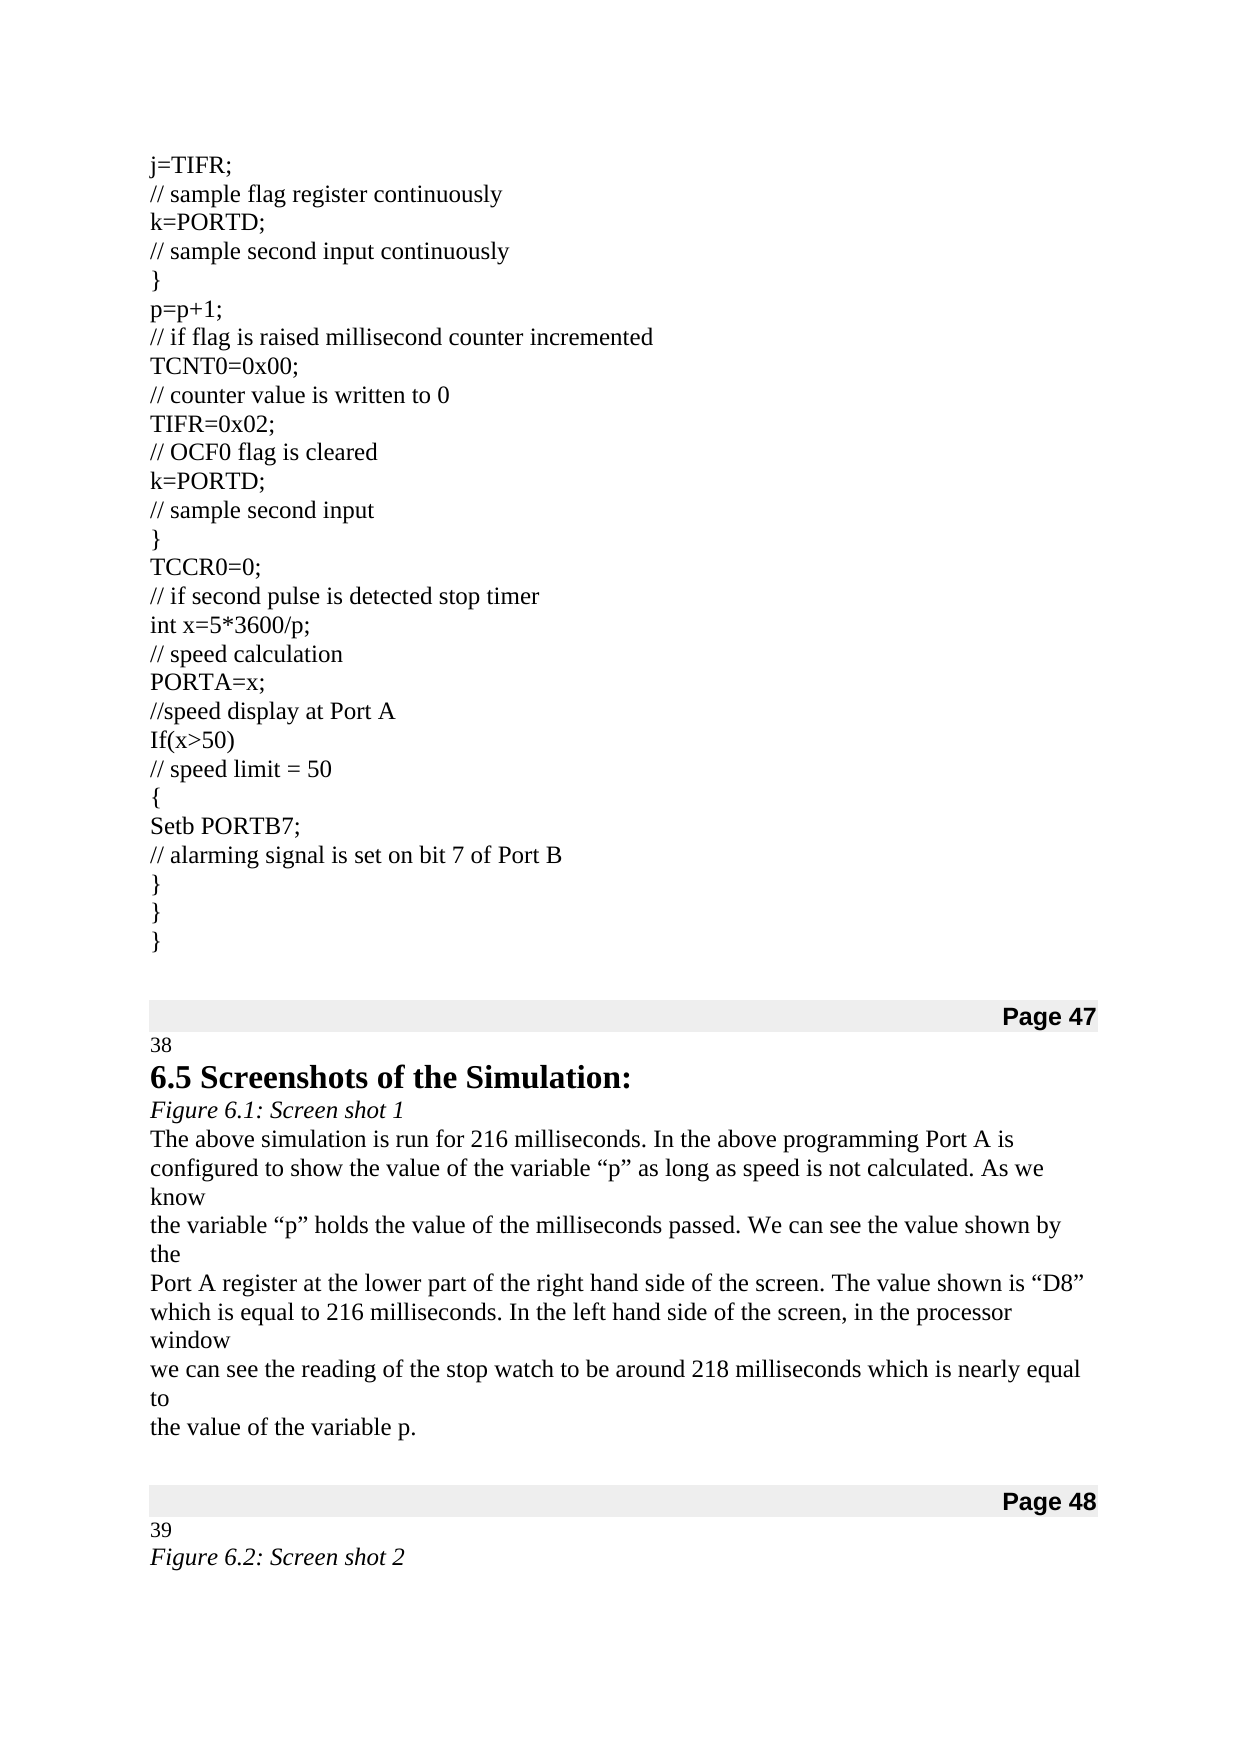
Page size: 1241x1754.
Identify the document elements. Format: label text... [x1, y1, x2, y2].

text // sample second input [150, 495, 1090, 524]
text p=p+1; [150, 294, 1090, 322]
text 6.5 Screenshots of the Simulation: [150, 1057, 1090, 1095]
text 38 [150, 1032, 1090, 1057]
text { [150, 782, 1090, 811]
text TCCR0=0; [150, 552, 1090, 581]
text // OCF0 flag is cleared [150, 437, 1090, 466]
text the value of the variable p. [150, 1412, 1090, 1440]
text } [150, 897, 1090, 926]
text // if second pulse is detected stop timer [150, 581, 1090, 610]
table_header Page 47 [149, 1000, 1098, 1032]
text // speed limit = 50 [150, 754, 1090, 782]
text TIFR=0x02; [150, 409, 1090, 437]
text // alarming signal is set on bit 7 of Port B [150, 840, 1090, 869]
text // counter value is written to 0 [150, 380, 1090, 409]
text configured to show the value of the variable “p” as long as speed is not calculated. As we know [150, 1153, 1090, 1210]
text Port A register at the lower part of the right hand side of the screen. The value shown is “D8” [150, 1268, 1090, 1297]
text k=PORTD; [150, 466, 1090, 495]
text j=TIFR; [150, 150, 1090, 179]
text } [150, 869, 1090, 897]
text 39 [150, 1517, 1090, 1542]
text // sample second input continuously [150, 236, 1090, 265]
text } [150, 926, 1090, 955]
text } [150, 524, 1090, 552]
text // sample flag register continuously [150, 179, 1090, 207]
text Setb PORTB7; [150, 811, 1090, 840]
text Figure 6.2: Screen shot 2 [150, 1542, 1090, 1571]
text } [150, 265, 1090, 294]
text PORTA=x; [150, 667, 1090, 696]
text TCNT0=0x00; [150, 351, 1090, 380]
text we can see the reading of the stop watch to be around 218 milliseconds which is nearly equal to [150, 1354, 1090, 1412]
text If(x>50) [150, 725, 1090, 754]
text //speed display at Port A [150, 696, 1090, 725]
text int x=5*3600/p; [150, 610, 1090, 639]
text The above simulation is run for 216 milliseconds. In the above programming Port A is [150, 1124, 1090, 1153]
text // if flag is raised millisecond counter incremented [150, 322, 1090, 351]
table_header Page 48 [149, 1485, 1098, 1517]
text Figure 6.1: Screen shot 1 [150, 1095, 1090, 1124]
text k=PORTD; [150, 207, 1090, 236]
text which is equal to 216 milliseconds. In the left hand side of the screen, in the processor window [150, 1297, 1090, 1354]
text // speed calculation [150, 639, 1090, 667]
text the variable “p” holds the value of the milliseconds passed. We can see the value shown by the [150, 1210, 1090, 1268]
